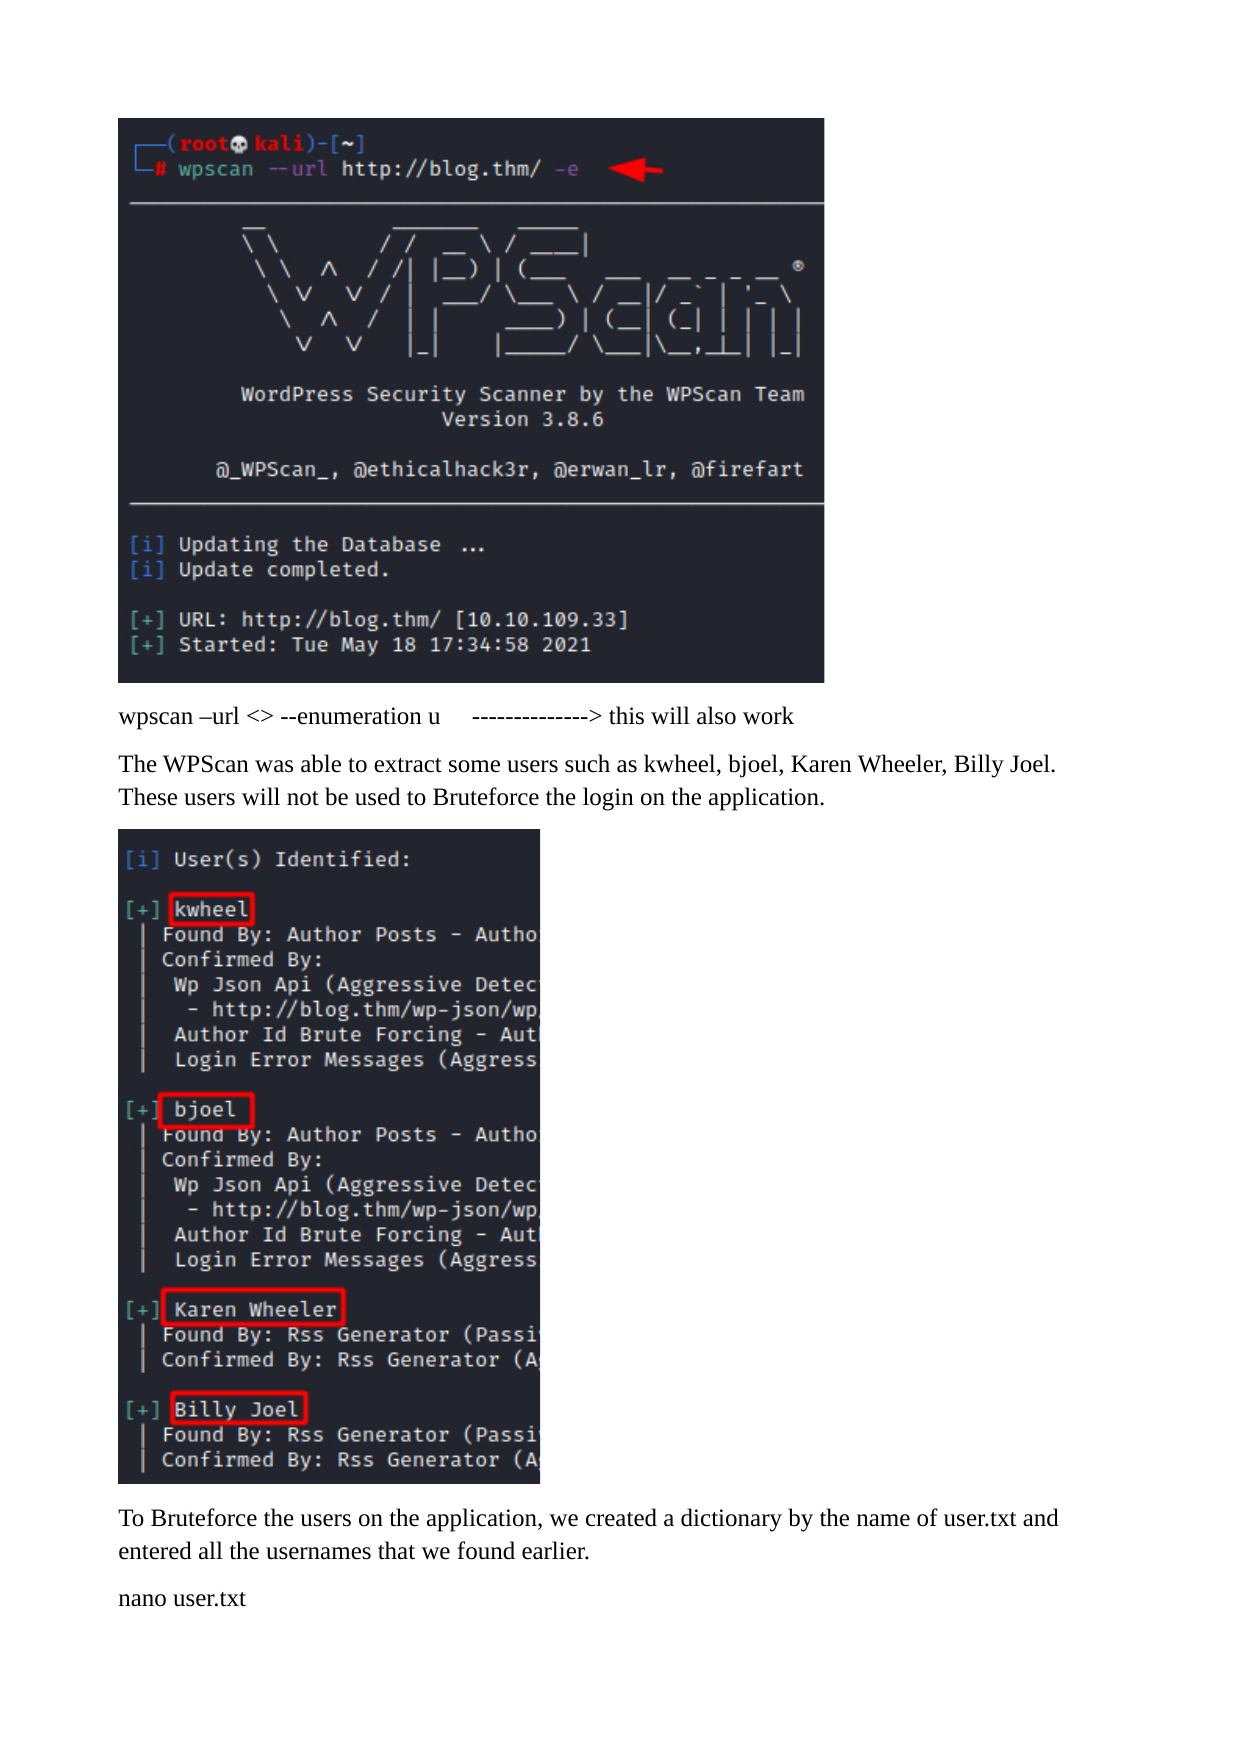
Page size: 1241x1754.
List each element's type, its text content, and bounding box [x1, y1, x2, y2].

text To Bruteforce the users on the application, we created a dictionary by the name of user.txt and entered all the usernames that we found earlier. [118, 1503, 1122, 1564]
text nano user.txt [118, 1583, 1122, 1612]
picture [118, 118, 825, 683]
picture [118, 829, 540, 1484]
text The WPScan was able to extract some users such as kwheel, bjoel, Karen Wheeler, Billy Joel. These users will not be used to Bruteforce the login on the application. [118, 749, 1122, 810]
text wpscan –url <> --enumeration u --------------> this will also work [118, 701, 1122, 730]
